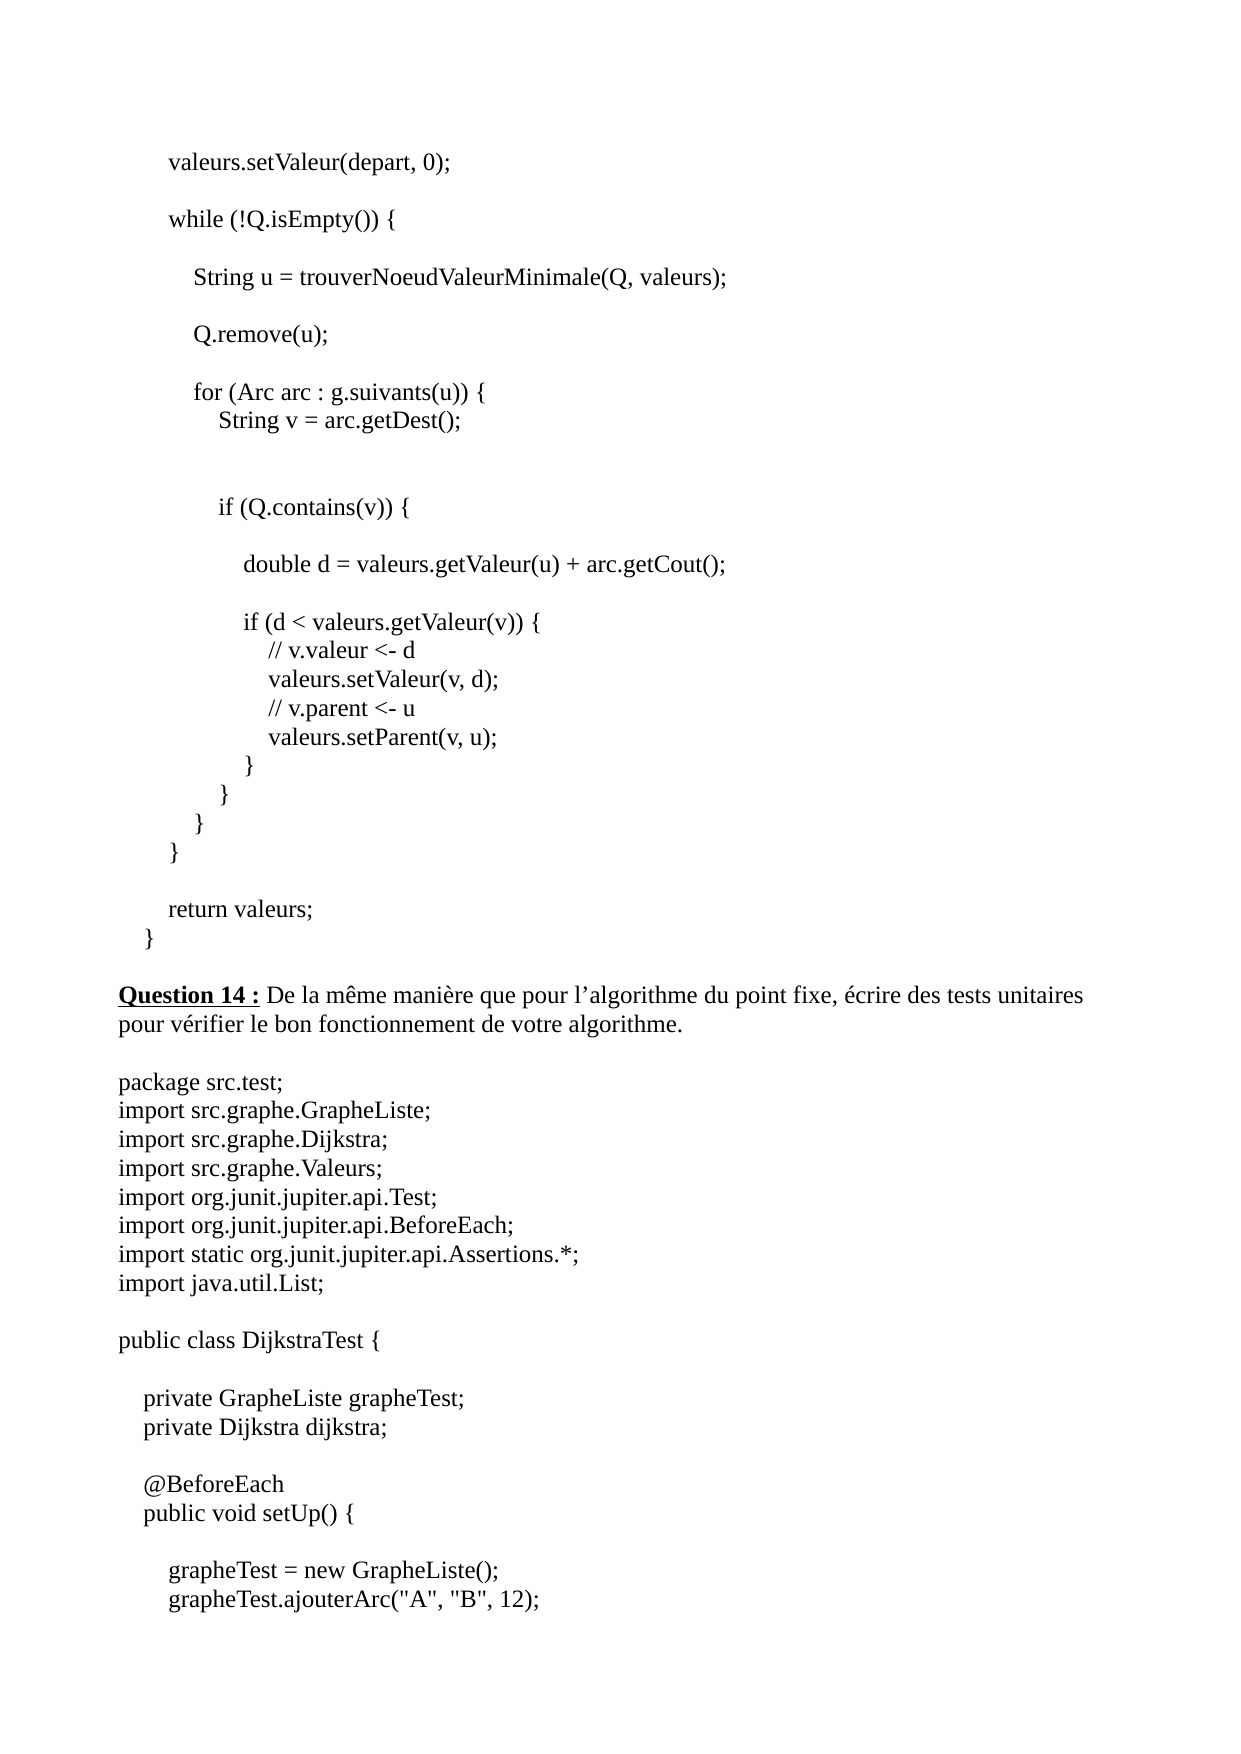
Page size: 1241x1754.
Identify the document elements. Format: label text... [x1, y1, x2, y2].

text import java.util.List; [118, 1268, 1122, 1297]
text } [118, 751, 1122, 779]
text double d = valeurs.getValeur(u) + arc.getCout(); [118, 549, 1122, 578]
text // v.parent <- u [118, 693, 1122, 722]
text Question 14 : De la même manière que pour l’algorithme du point fixe, écrire des tests unitaires pour vérifier le bon fonctionnement de votre algorithme. [118, 981, 1122, 1038]
text import org.junit.jupiter.api.Test; [118, 1182, 1122, 1211]
text } [118, 923, 1122, 952]
text grapheTest = new GrapheListe(); [118, 1556, 1122, 1584]
text if (Q.contains(v)) { [118, 492, 1122, 521]
text import src.graphe.Dijkstra; [118, 1124, 1122, 1153]
text import src.graphe.Valeurs; [118, 1153, 1122, 1182]
text valeurs.setValeur(v, d); [118, 664, 1122, 693]
text grapheTest.ajouterArc("A", "B", 12); [118, 1584, 1122, 1613]
text import org.junit.jupiter.api.BeforeEach; [118, 1211, 1122, 1239]
text } [118, 779, 1122, 808]
text } [118, 837, 1122, 866]
text String u = trouverNoeudValeurMinimale(Q, valeurs); [118, 262, 1122, 291]
text String v = arc.getDest(); [118, 406, 1122, 434]
text valeurs.setParent(v, u); [118, 722, 1122, 751]
text Q.remove(u); [118, 319, 1122, 348]
text if (d < valeurs.getValeur(v)) { [118, 607, 1122, 636]
text package src.test; [118, 1067, 1122, 1096]
text } [118, 808, 1122, 837]
text import static org.junit.jupiter.api.Assertions.*; [118, 1239, 1122, 1268]
text @BeforeEach [118, 1469, 1122, 1498]
text return valeurs; [118, 894, 1122, 923]
text private GrapheListe grapheTest; [118, 1383, 1122, 1412]
text // v.valeur <- d [118, 636, 1122, 664]
text import src.graphe.GrapheListe; [118, 1096, 1122, 1124]
text private Dijkstra dijkstra; [118, 1412, 1122, 1441]
text public class DijkstraTest { [118, 1326, 1122, 1354]
text while (!Q.isEmpty()) { [118, 204, 1122, 233]
text public void setUp() { [118, 1498, 1122, 1527]
text valeurs.setValeur(depart, 0); [118, 147, 1122, 176]
text for (Arc arc : g.suivants(u)) { [118, 377, 1122, 406]
